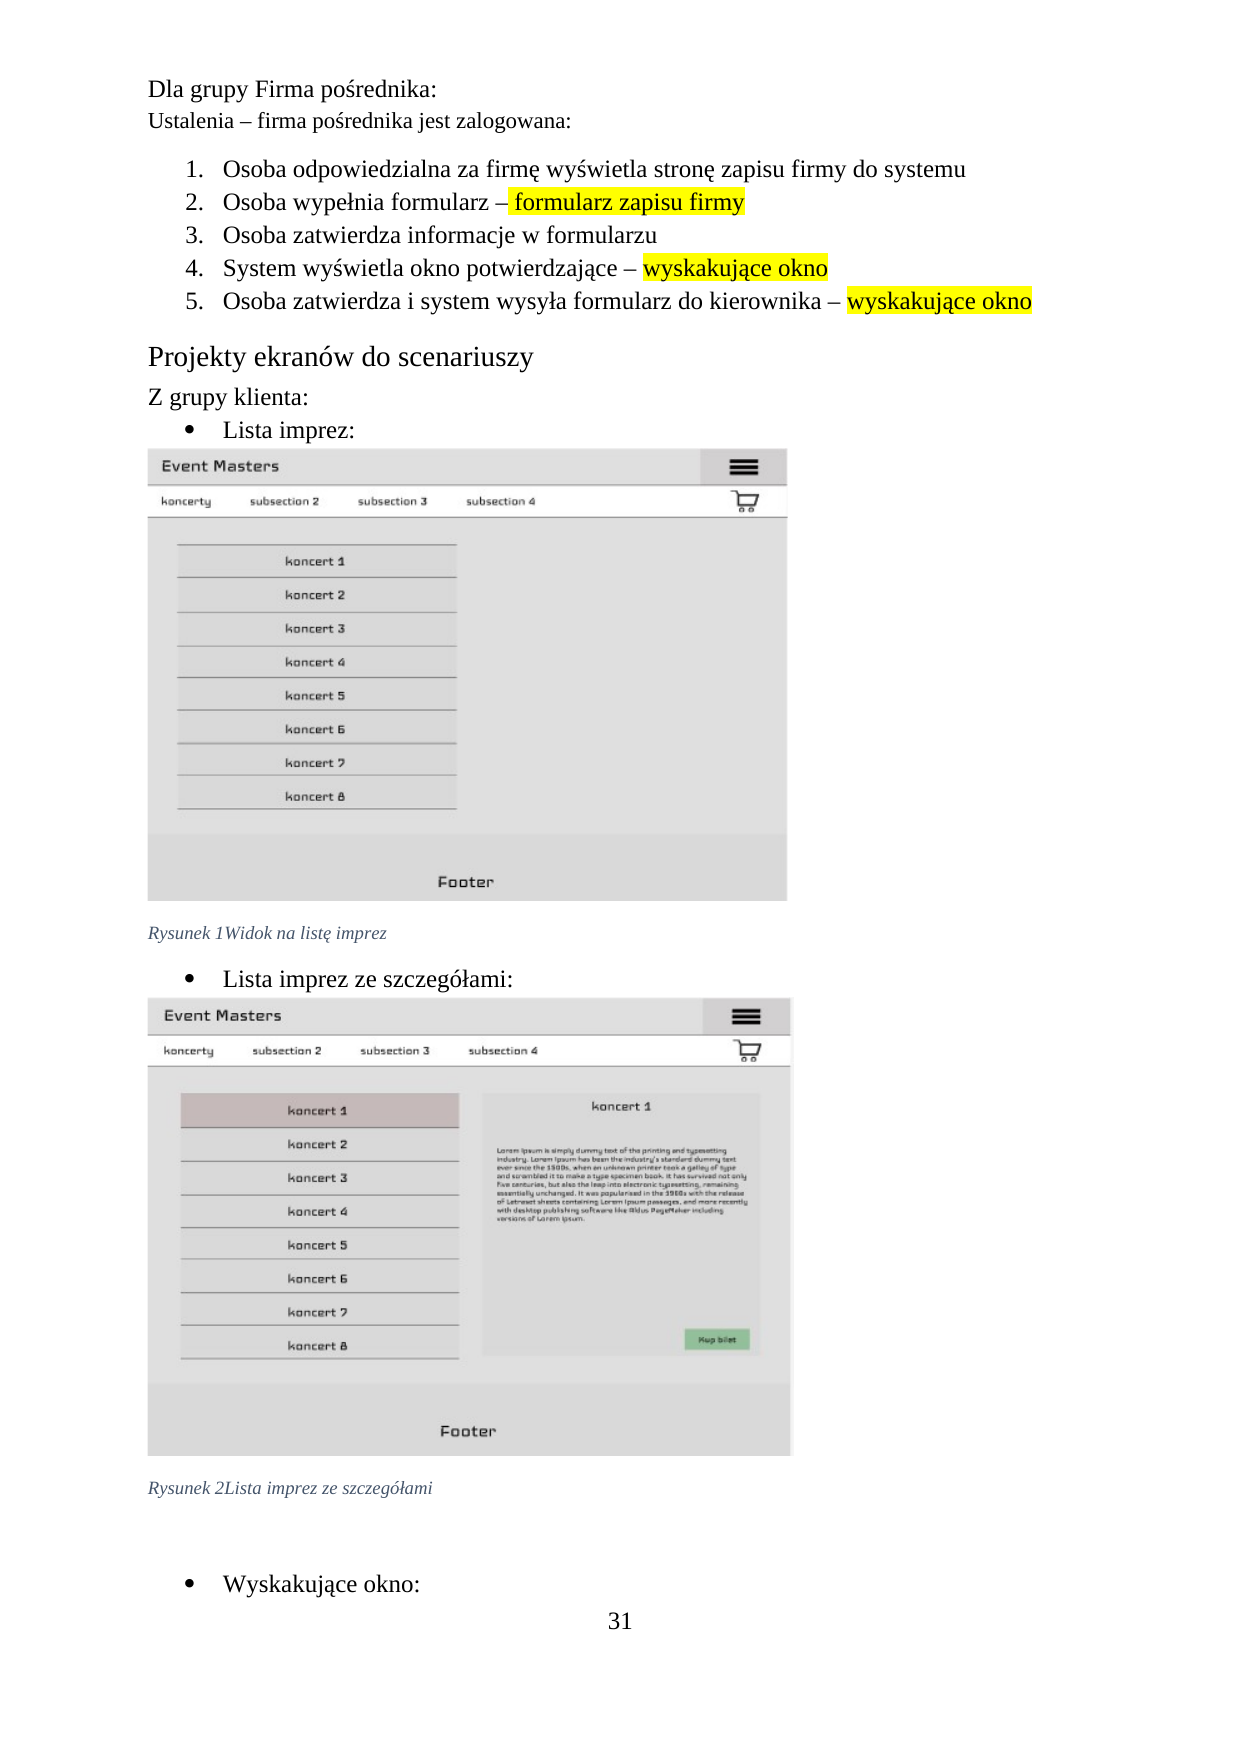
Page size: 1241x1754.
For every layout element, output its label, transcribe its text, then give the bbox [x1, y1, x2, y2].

subtitle Z grupy klienta: [148, 382, 1093, 411]
list Osoba odpowiedzialna za firmę wyświetla stronę zapisu firmy do systemu [185, 154, 1093, 182]
text Ustalenia – firma pośrednika jest zalogowana: [148, 107, 1093, 133]
text Rysunek 1Widok na listę imprez [148, 922, 1093, 943]
list Lista imprez: [185, 415, 1093, 444]
list Osoba wypełnia formularz – formularz zapisu firmy [185, 187, 1093, 215]
list Wyskakujące okno: [185, 1569, 1093, 1598]
text Rysunek 2Lista imprez ze szczegółami [148, 1477, 1093, 1498]
subtitle Projekty ekranów do scenariuszy [148, 339, 1093, 373]
list System wyświetla okno potwierdzające – wyskakujące okno [185, 253, 1093, 281]
list Osoba zatwierdza informacje w formularzu [185, 220, 1093, 248]
list Lista imprez ze szczegółami: [185, 964, 1093, 993]
subtitle Dla grupy Firma pośrednika: [148, 74, 1093, 102]
list Osoba zatwierdza i system wysyła formularz do kierownika – wyskakujące okno [185, 286, 1093, 314]
